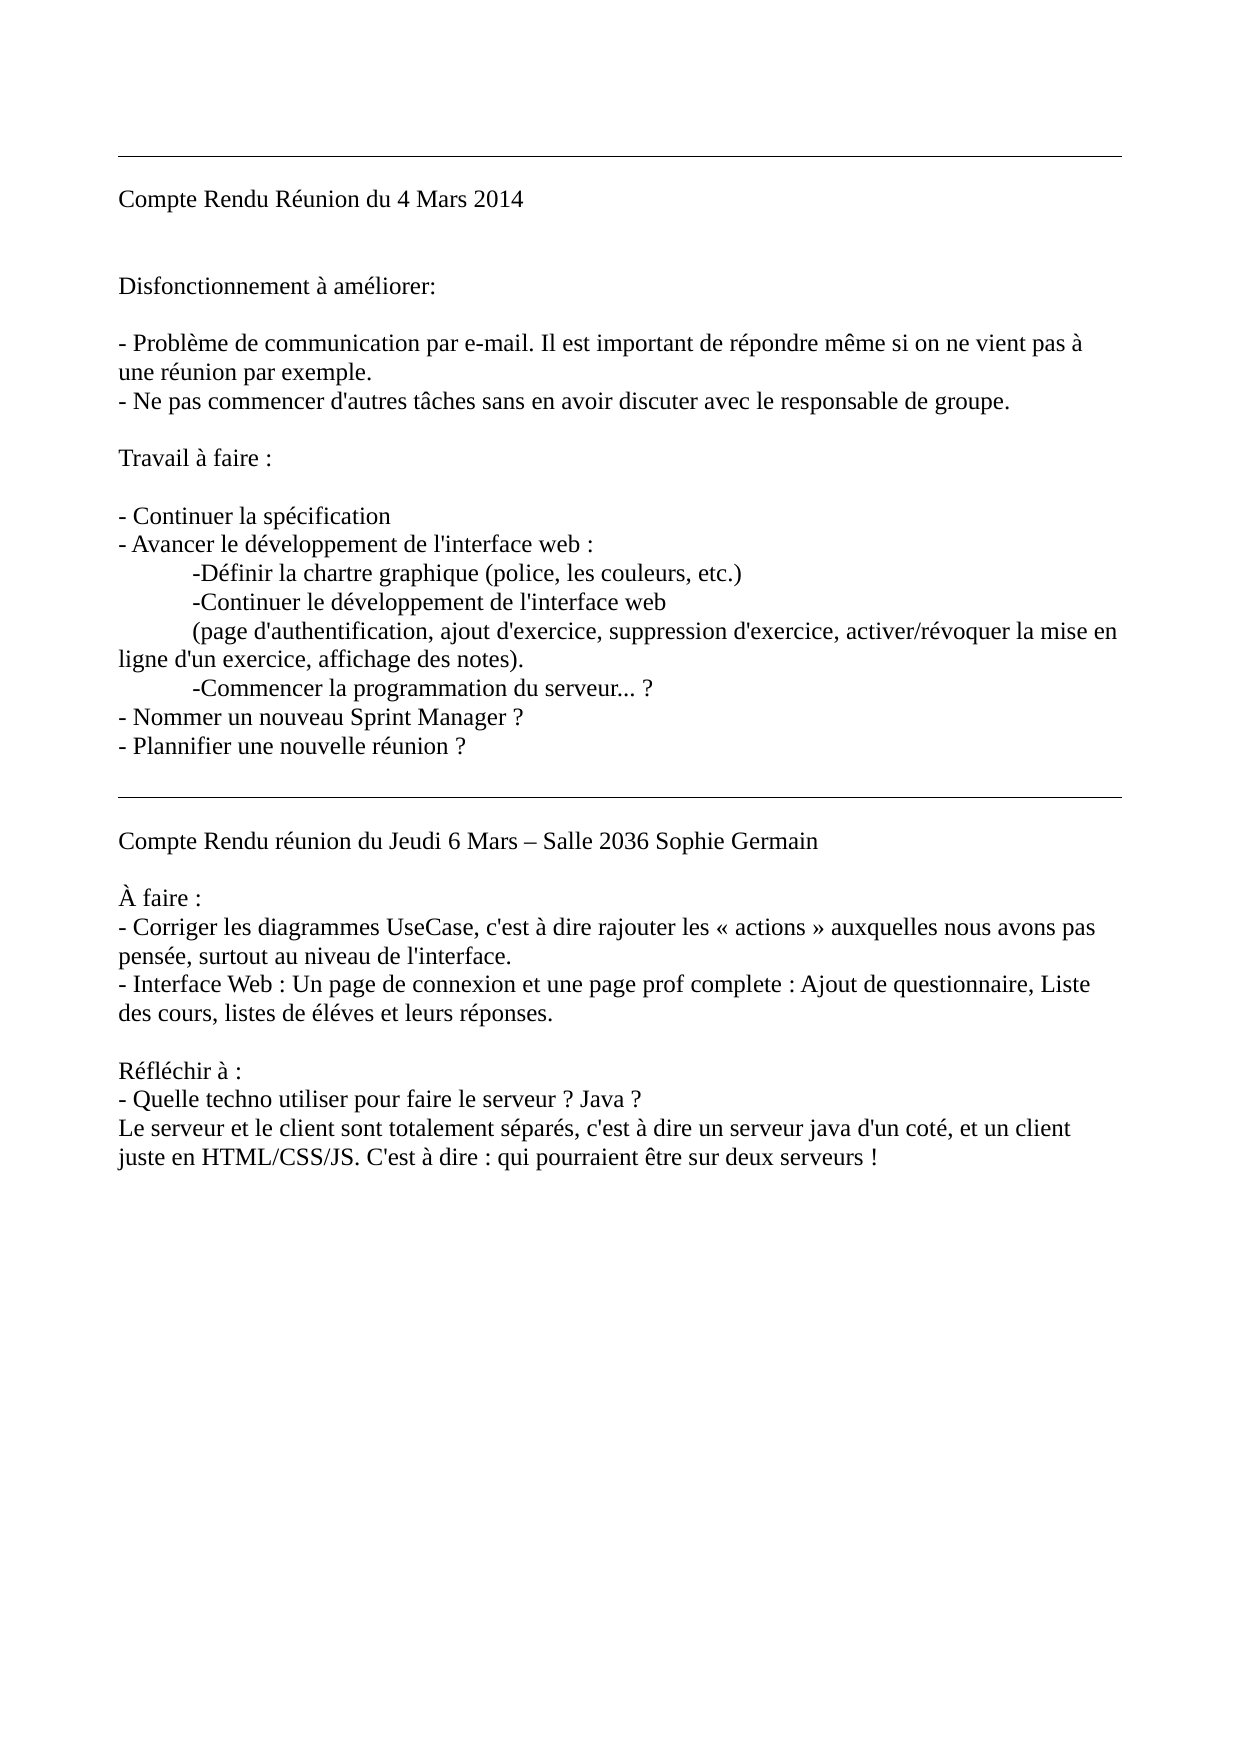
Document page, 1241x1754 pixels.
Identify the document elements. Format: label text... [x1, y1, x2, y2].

text - Plannifier une nouvelle réunion ? [118, 731, 1122, 759]
text - Problème de communication par e-mail. Il est important de répondre même si on ne vient pas à une réunion par exemple. [118, 328, 1122, 386]
text À faire : [118, 883, 1122, 912]
text Le serveur et le client sont totalement séparés, c'est à dire un serveur java d'un coté, et un client juste en HTML/CSS/JS. C'est à dire : qui pourraient être sur deux serveurs ! [118, 1113, 1122, 1171]
text (page d'authentification, ajout d'exercice, suppression d'exercice, activer/révoquer la mise en ligne d'un exercice, affichage des notes). [118, 616, 1122, 673]
text - Avancer le développement de l'interface web : [118, 529, 1122, 558]
text Réfléchir à : [118, 1056, 1122, 1084]
text - Interface Web : Un page de connexion et une page prof complete : Ajout de questionnaire, Liste des cours, listes de éléves et leurs réponses. [118, 969, 1122, 1027]
text - Corriger les diagrammes UseCase, c'est à dire rajouter les « actions » auxquelles nous avons pas pensée, surtout au niveau de l'interface. [118, 912, 1122, 969]
text - Quelle techno utiliser pour faire le serveur ? Java ? [118, 1084, 1122, 1113]
text - Nommer un nouveau Sprint Manager ? [118, 702, 1122, 731]
text - Continuer la spécification [118, 501, 1122, 529]
text Disfonctionnement à améliorer: [118, 271, 1122, 299]
text - Ne pas commencer d'autres tâches sans en avoir discuter avec le responsable de groupe. [118, 386, 1122, 414]
text Compte Rendu Réunion du 4 Mars 2014 [118, 184, 1122, 213]
text -Commencer la programmation du serveur... ? [118, 673, 1122, 702]
text -Continuer le développement de l'interface web [118, 587, 1122, 616]
text -Définir la chartre graphique (police, les couleurs, etc.) [118, 558, 1122, 587]
text Travail à faire : [118, 443, 1122, 472]
text Compte Rendu réunion du Jeudi 6 Mars – Salle 2036 Sophie Germain [118, 826, 1122, 854]
